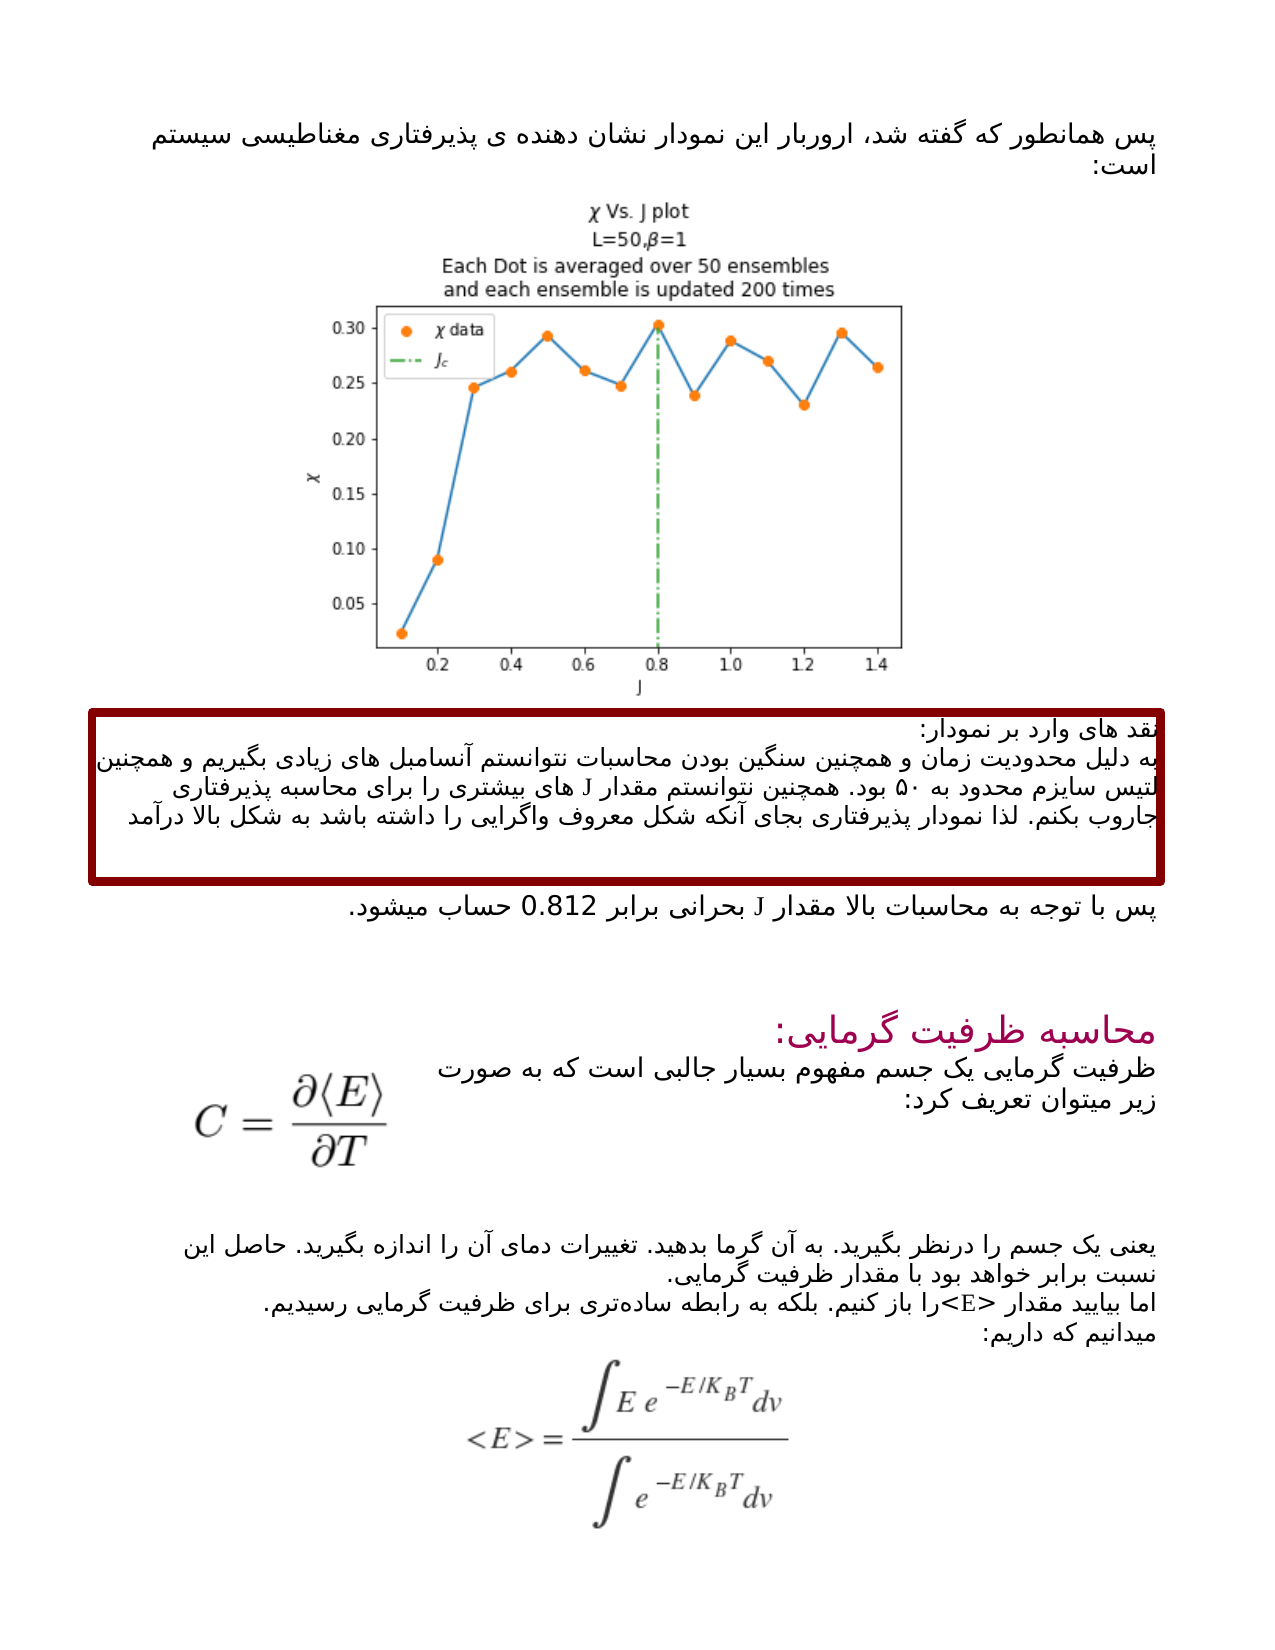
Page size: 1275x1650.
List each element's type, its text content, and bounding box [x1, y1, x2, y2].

text پس با توجه به محاسبات بالا مقدار J بحرانی برابر 0.812 حساب میشود. [118, 890, 1157, 922]
text [118, 1052, 161, 1115]
text ظرفیت گرمایی یک جسم مفهوم بسیار جالبی است که به صورت زیر میتوان تعریف کرد: [435, 1052, 1157, 1115]
picture [161, 1027, 435, 1224]
text یعنی یک جسم را درنظر بگیرید. به آن گرما بدهید. تغییرات دمای آن را اندازه بگیرید. حاصل این نسبت برابر خواهد بود با مقدار ظرفیت گرمایی. [118, 1230, 1157, 1288]
text اما بیایید مقدار <E>را باز کنیم. بلکه به رابطه ساده‌تری برای ظرفیت گرمایی رسیدیم. [118, 1288, 1157, 1318]
text پس همانطور که گفته شد، اروربار این نمودار نشان دهنده ی پذیرفتاری مغناطیسی سیستم است: [118, 118, 1157, 181]
picture [298, 176, 937, 708]
text میدانیم که داریم: [118, 1318, 1157, 1347]
picture [458, 1347, 817, 1557]
text محاسبه ظرفیت گرمایی: [118, 1008, 1157, 1052]
